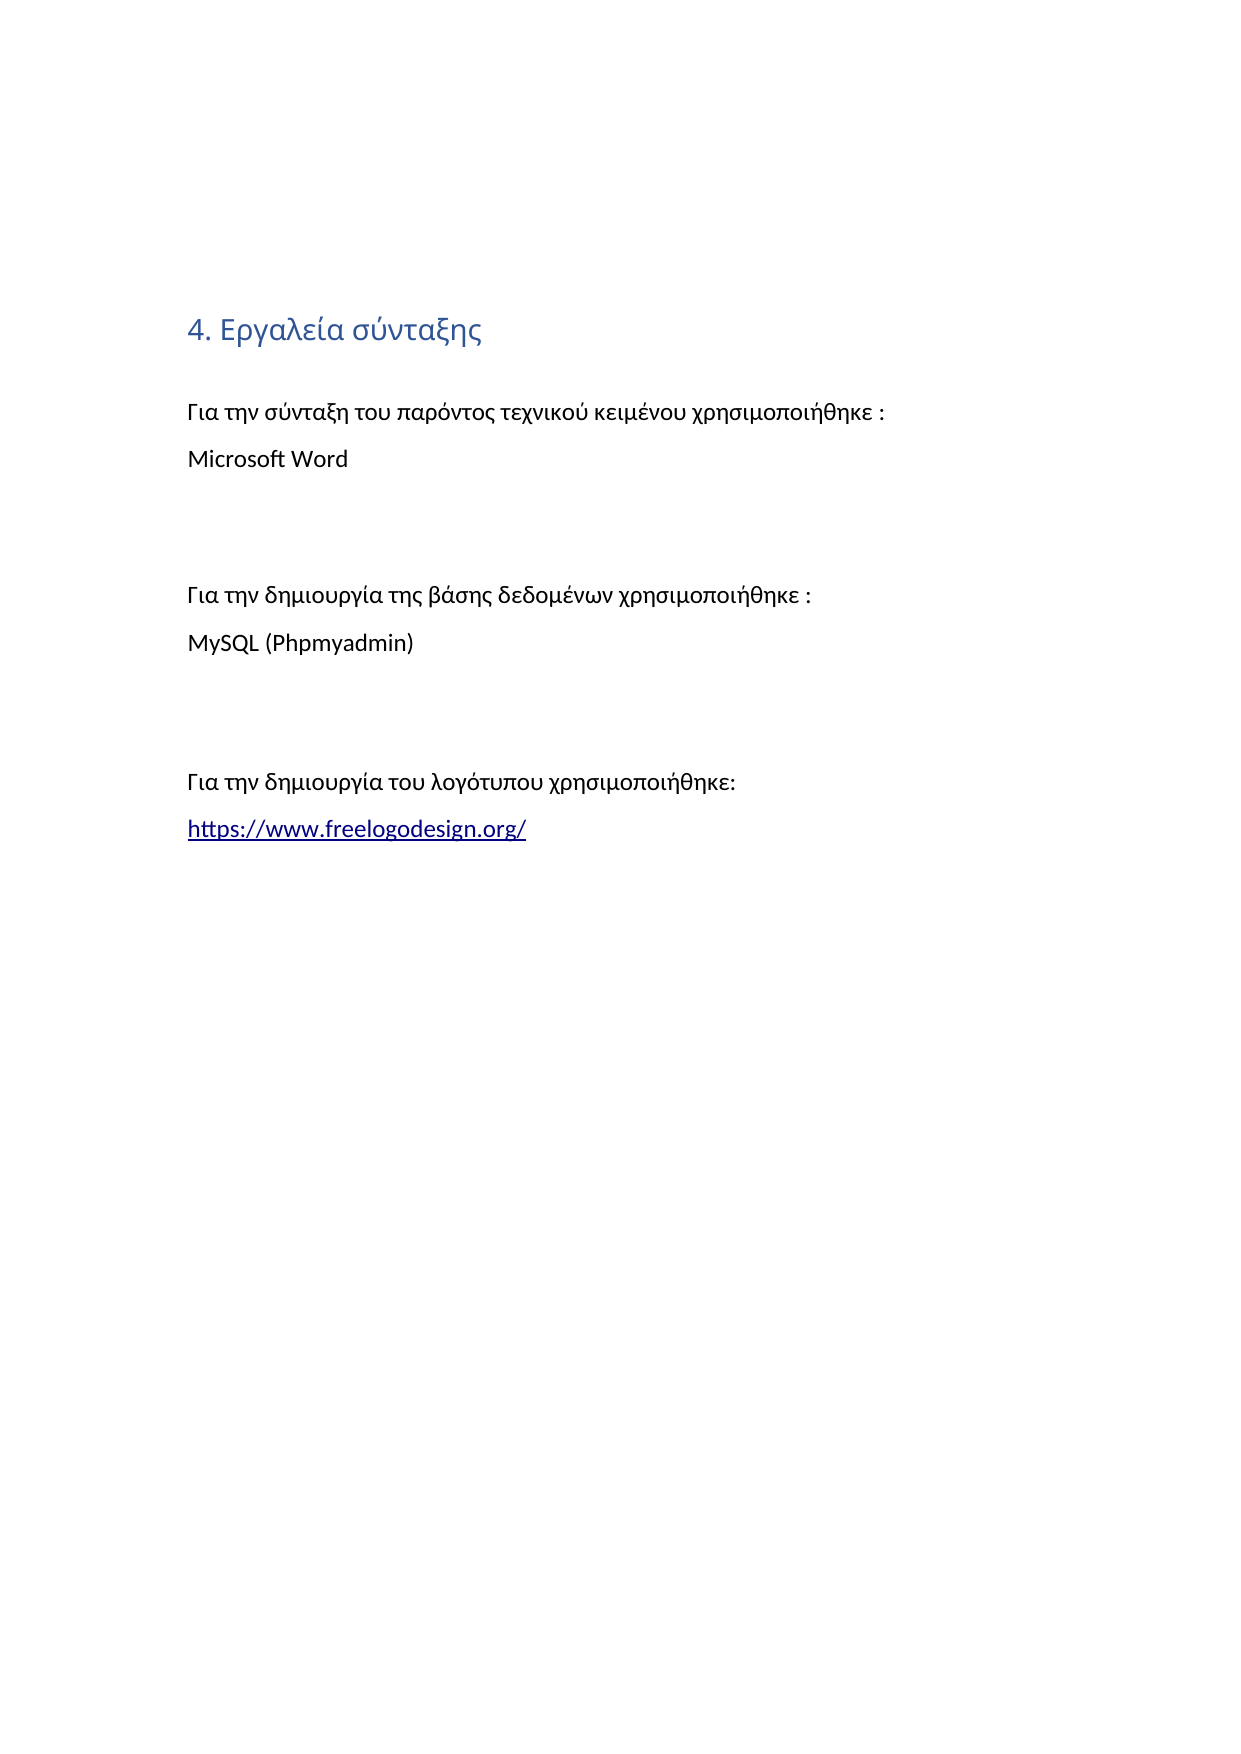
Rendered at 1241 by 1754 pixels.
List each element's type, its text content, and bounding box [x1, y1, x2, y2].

subtitle 4. Εργαλεία σύνταξης [187, 309, 1053, 349]
text Για την δημιουργία της βάσης δεδομένων χρησιμοποιήθηκε : [187, 579, 1053, 610]
text ΜySQL (Phpmyadmin) [187, 627, 1053, 657]
text Microsoft Word [187, 443, 1053, 473]
text Για την σύνταξη του παρόντος τεχνικού κειμένου χρησιμοποιήθηκε : [187, 396, 1053, 426]
text https://www.freelogodesign.org/ [187, 813, 1053, 843]
text Για την δημιουργία του λογότυπου χρησιμοποιήθηκε: [187, 766, 1053, 796]
